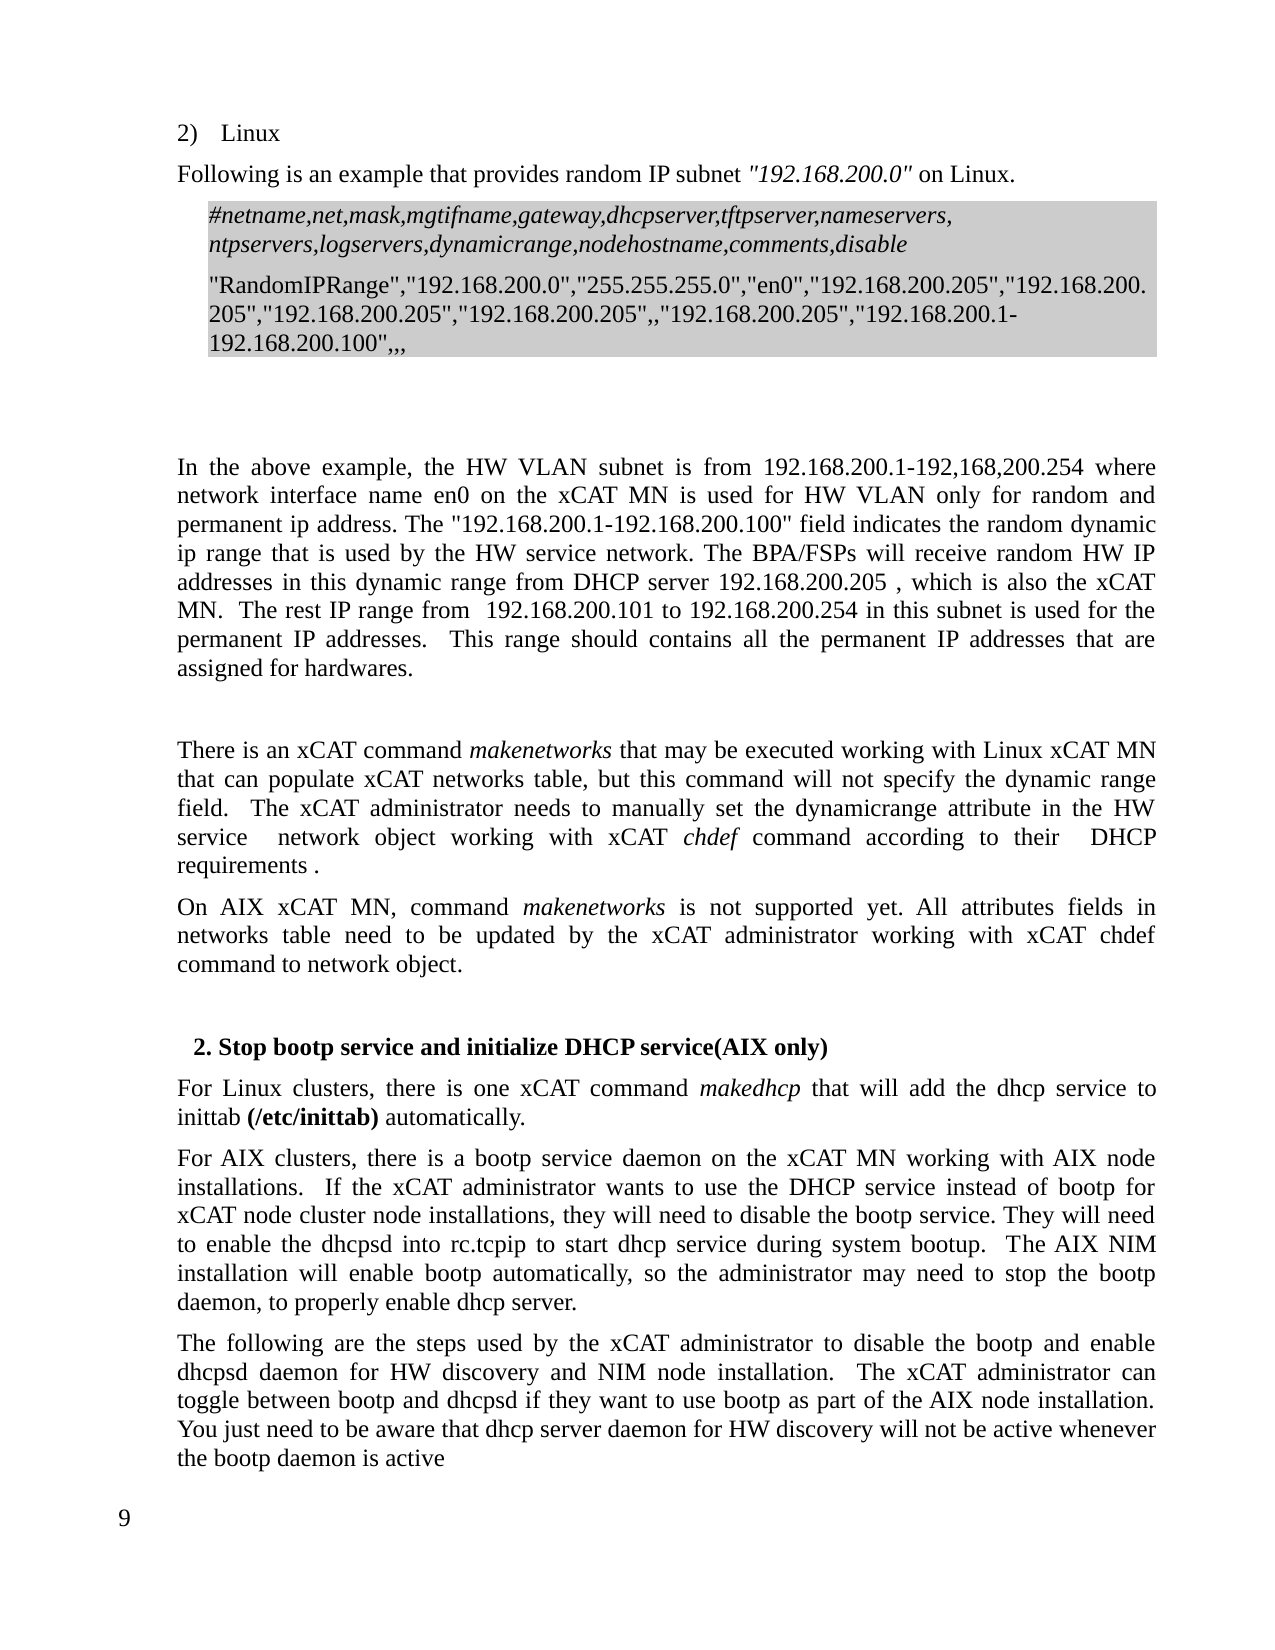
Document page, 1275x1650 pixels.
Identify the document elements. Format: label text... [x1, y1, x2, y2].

text Following is an example that provides random IP subnet "192.168.200.0" on Linux. [177, 159, 1157, 188]
list 2. Stop bootp service and initialize DHCP service(AIX only) [156, 1032, 1157, 1061]
text In the above example, the HW VLAN subnet is from 192.168.200.1-192,168,200.254 where network interface name en0 on the xCAT MN is used for HW VLAN only for random and permanent ip address. The "192.168.200.1-192.168.200.100" field indicates the random dynamic ip range that is used by the HW service network. The BPA/FSPs will receive random HW IP addresses in this dynamic range from DHCP server 192.168.200.205 , which is also the xCAT MN. The rest IP range from 192.168.200.101 to 192.168.200.254 in this subnet is used for the permanent IP addresses. This range should contains all the permanent IP addresses that are assigned for hardwares. [177, 452, 1157, 682]
list On AIX xCAT MN, command makenetworks is not supported yet. All attributes fields in networks table need to be updated by the xCAT administrator working with xCAT chdef command to network object. [177, 892, 1157, 978]
text The following are the steps used by the xCAT administrator to disable the bootp and enable dhcpsd daemon for HW discovery and NIM node installation. The xCAT administrator can toggle between bootp and dhcpsd if they want to use bootp as part of the AIX node installation. You just need to be aware that dhcp server daemon for HW discovery will not be active whenever the bootp daemon is active [177, 1328, 1157, 1472]
text There is an xCAT command makenetworks that may be executed working with Linux xCAT MN that can populate xCAT networks table, but this command will not specify the dynamic range field. The xCAT administrator needs to manually set the dynamicrange attribute in the HW service network object working with xCAT chdef command according to their DHCP requirements . [177, 736, 1157, 879]
text "RandomIPRange","192.168.200.0","255.255.255.0","en0","192.168.200.205","192.168.200.205","192.168.200.205","192.168.200.205",,"192.168.200.205","192.168.200.1-192.168.200.100",,, [208, 271, 1157, 357]
text #netname,net,mask,mgtifname,gateway,dhcpserver,tftpserver,nameservers, ntpservers,logservers,dynamicrange,nodehostname,comments,disable [208, 201, 1157, 258]
list Linux [177, 118, 1157, 147]
text For Linux clusters, there is one xCAT command makedhcp that will add the dhcp service to inittab (/etc/inittab) automatically. [177, 1073, 1157, 1131]
text For AIX clusters, there is a bootp service daemon on the xCAT MN working with AIX node installations. If the xCAT administrator wants to use the DHCP service instead of bootp for xCAT node cluster node installations, they will need to disable the bootp service. They will need to enable the dhcpsd into rc.tcpip to start dhcp service during system bootup. The AIX NIM installation will enable bootp automatically, so the administrator may need to stop the bootp daemon, to properly enable dhcp server. [177, 1143, 1157, 1316]
